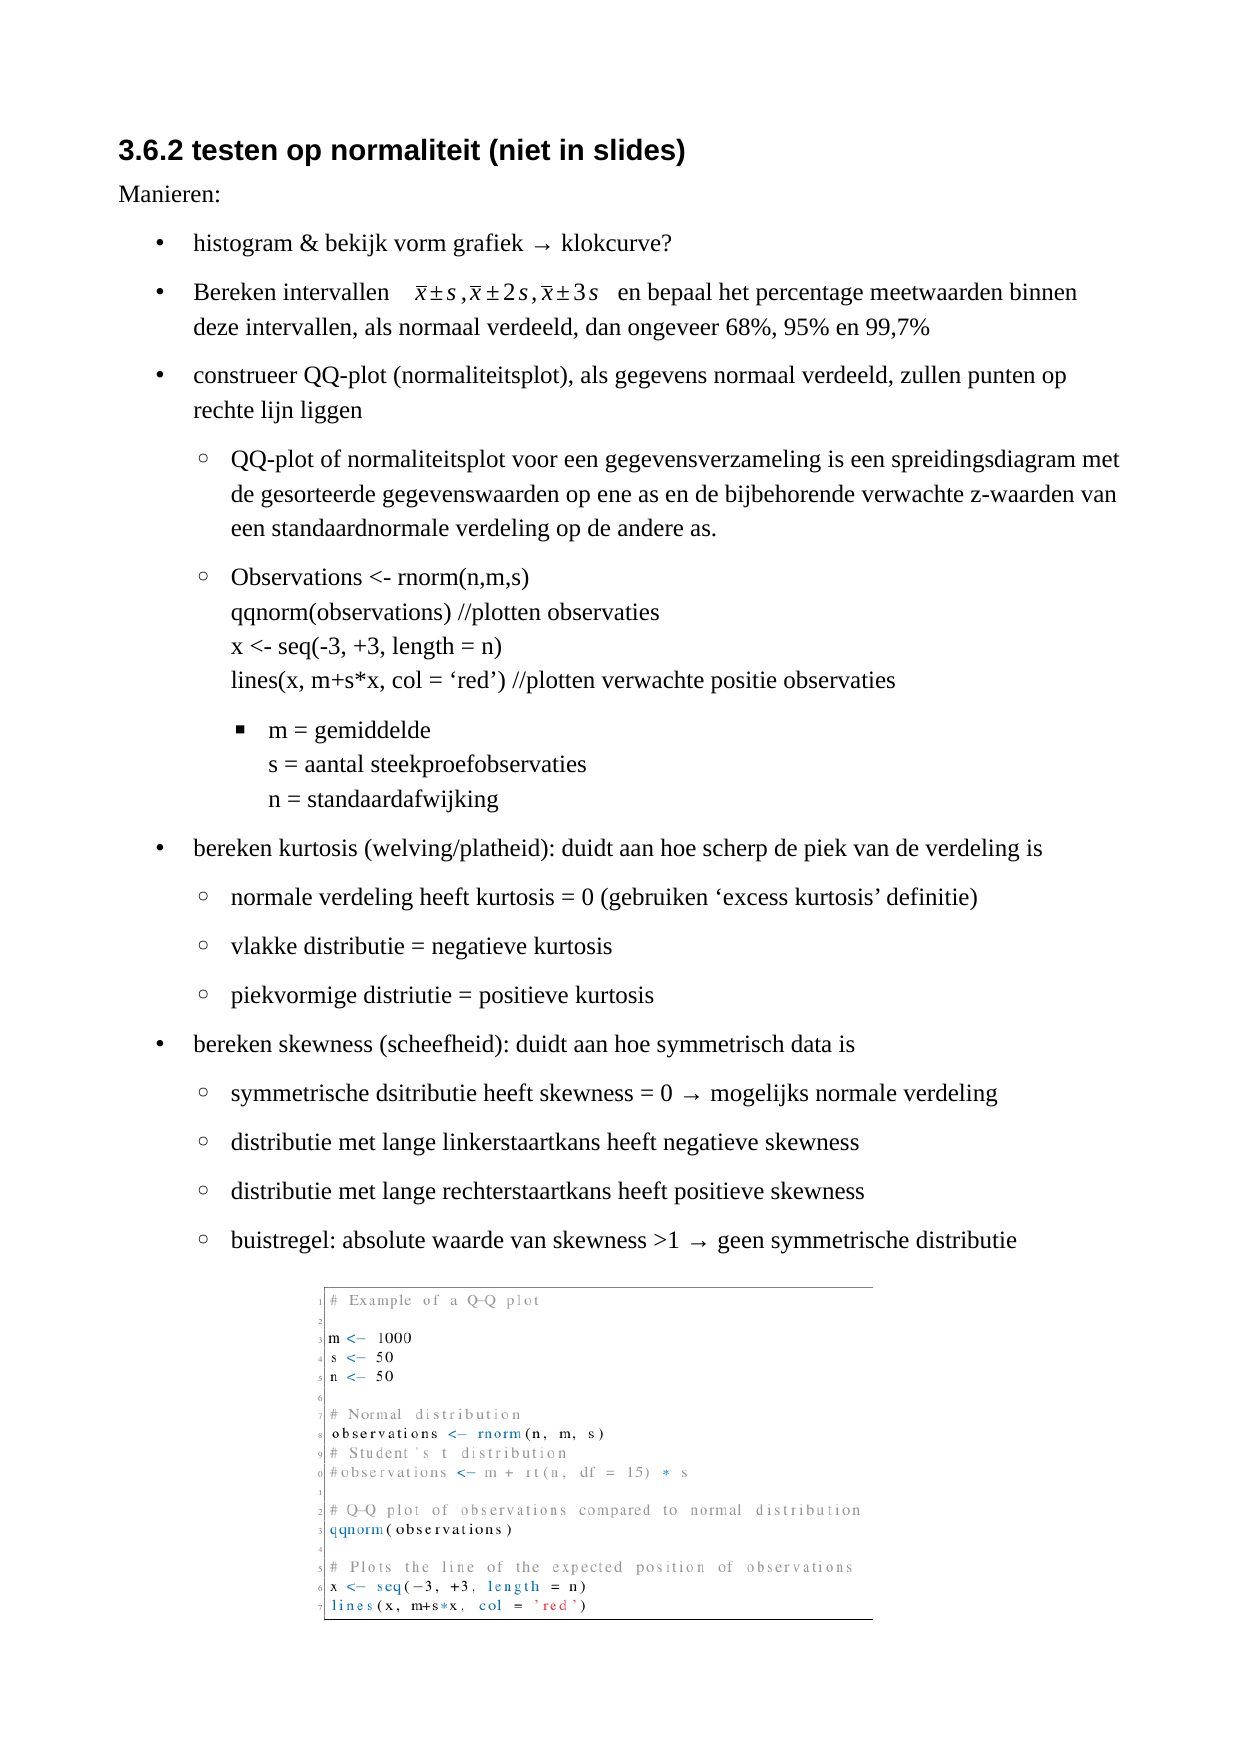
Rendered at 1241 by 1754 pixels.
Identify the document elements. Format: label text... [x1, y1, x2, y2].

list m = gemiddelde s = aantal steekproefobservaties n = standaardafwijking [231, 715, 1122, 812]
list distributie met lange linkerstaartkans heeft negatieve skewness [193, 1127, 1122, 1156]
list buistregel: absolute waarde van skewness >1 → geen symmetrische distributie [193, 1225, 1122, 1254]
list bereken skewness (scheefheid): duidt aan hoe symmetrisch data is [156, 1029, 1122, 1058]
list construeer QQ-plot (normaliteitsplot), als gegevens normaal verdeeld, zullen punten op rechte lijn liggen [156, 361, 1122, 424]
list normale verdeling heeft kurtosis = 0 (gebruiken ‘excess kurtosis’ definitie) [193, 882, 1122, 911]
list Bereken intervallen en bepaal het percentage meetwaarden binnen deze intervallen, als normaal verdeeld, dan ongeveer 68%, 95% en 99,7% [156, 277, 1122, 340]
list Observations <- rnorm(n,m,s) qqnorm(observations) //plotten observaties x <- seq(-3, +3, length = n) lines(x, m+s*x, col = ‘red’) //plotten verwachte positie observaties [193, 562, 1122, 694]
list distributie met lange rechterstaartkans heeft positieve skewness [193, 1176, 1122, 1205]
list QQ-plot of normaliteitsplot voor een gegevensverzameling is een spreidingsdiagram met de gesorteerde gegevenswaarden op ene as en de bijbehorende verwachte z-waarden van een standaardnormale verdeling op de andere as. [193, 444, 1122, 542]
text Manieren: [118, 179, 1122, 208]
list bereken kurtosis (welving/platheid): duidt aan hoe scherp de piek van de verdeling is [156, 833, 1122, 861]
picture [316, 1279, 449, 1623]
list vlakke distributie = negatieve kurtosis [193, 931, 1122, 959]
list piekvormige distriutie = positieve kurtosis [193, 980, 1122, 1009]
list symmetrische dsitributie heeft skewness = 0 → mogelijks normale verdeling [193, 1078, 1122, 1107]
subtitle 3.6.2 testen op normaliteit (niet in slides) [118, 133, 1122, 166]
list histogram & bekijk vorm grafiek → klokcurve? [156, 228, 1122, 257]
